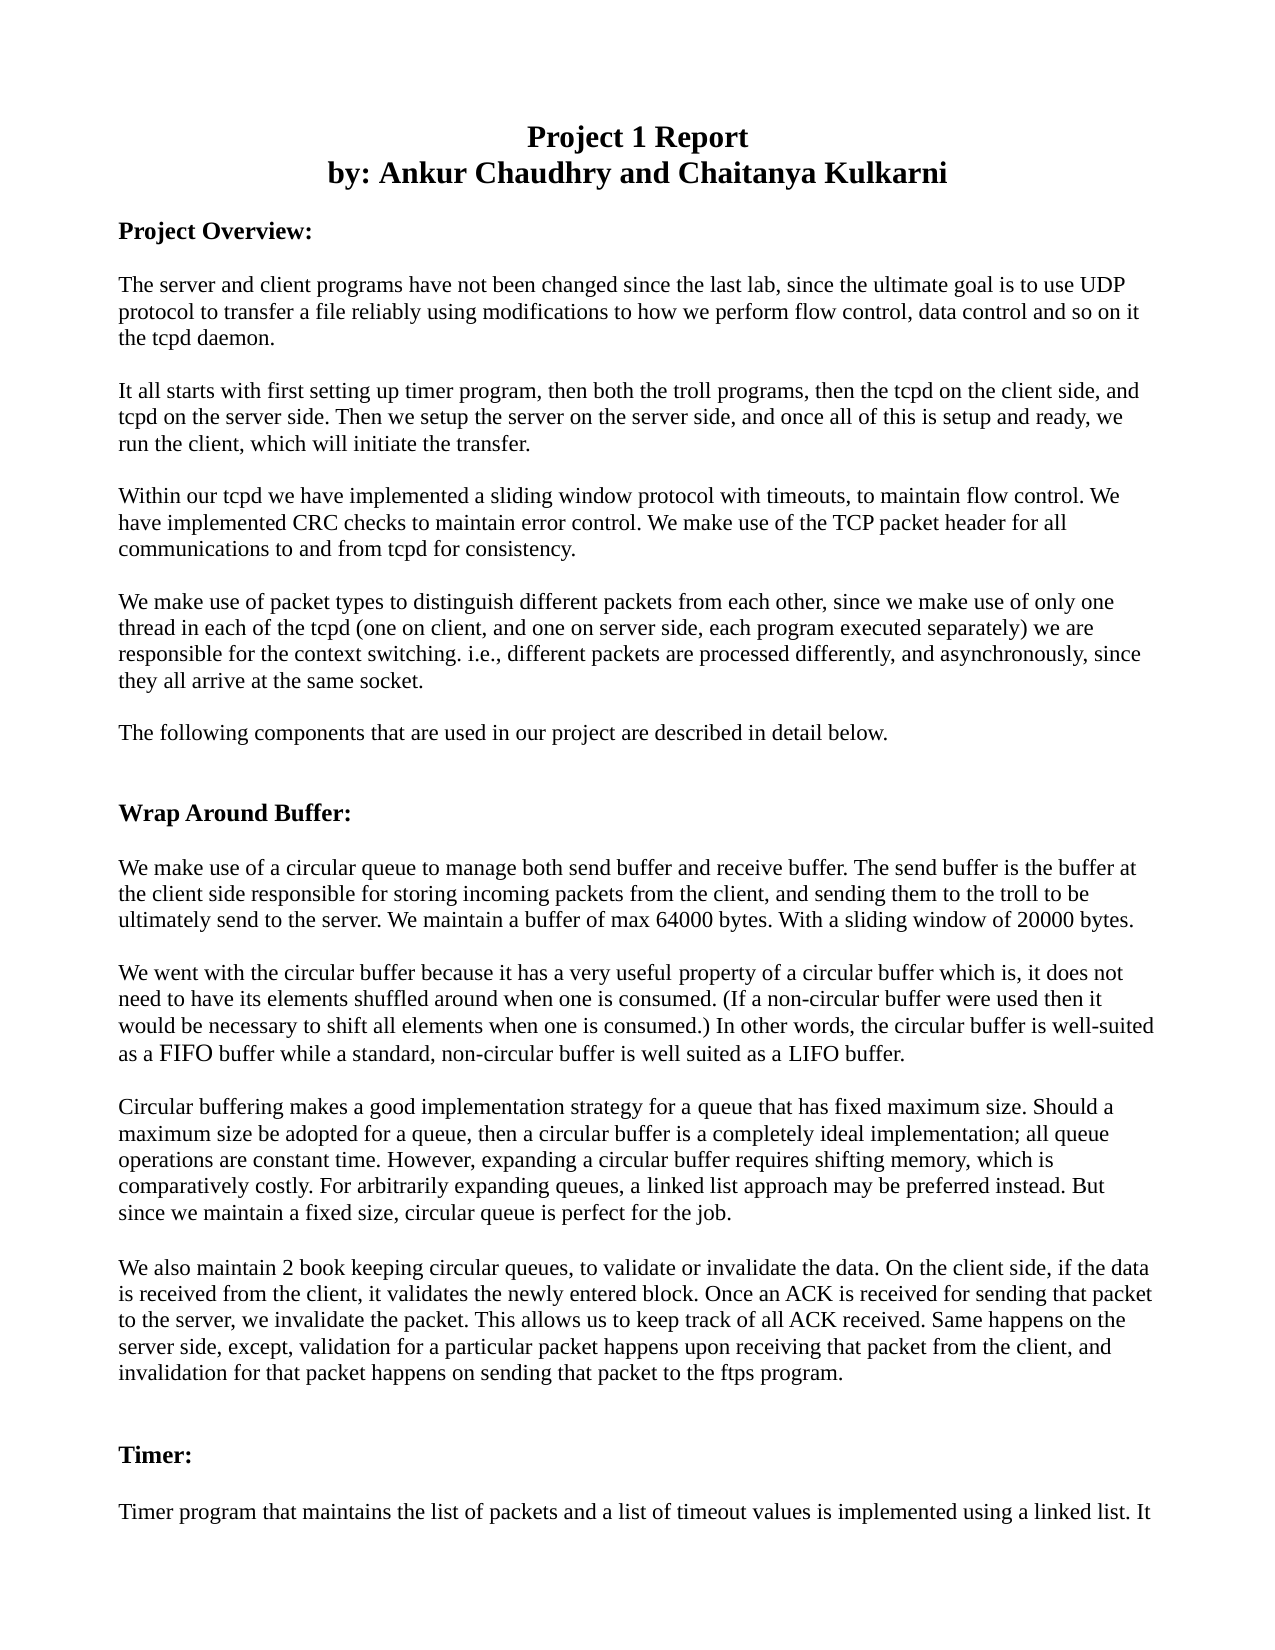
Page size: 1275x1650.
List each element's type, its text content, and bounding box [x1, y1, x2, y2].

text We make use of a circular queue to manage both send buffer and receive buffer. The send buffer is the buffer at the client side responsible for storing incoming packets from the client, and sending them to the troll to be ultimately send to the server. We maintain a buffer of max 64000 bytes. With a sliding window of 20000 bytes. [118, 854, 1157, 933]
text It all starts with first setting up timer program, then both the troll programs, then the tcpd on the client side, and tcpd on the server side. Then we setup the server on the server side, and once all of this is setup and ready, we run the client, which will initiate the transfer. [118, 377, 1157, 456]
text Wrap Around Buffer: [118, 798, 1157, 827]
text Project 1 Report [118, 118, 1157, 154]
text Timer: [118, 1441, 1157, 1469]
text Circular buffering makes a good implementation strategy for a queue that has fixed maximum size. Should a maximum size be adopted for a queue, then a circular buffer is a completely ideal implementation; all queue operations are constant time. However, expanding a circular buffer requires shifting memory, which is comparatively costly. For arbitrarily expanding queues, a linked list approach may be preferred instead. But since we maintain a fixed size, circular queue is perfect for the job. [118, 1093, 1157, 1225]
text We make use of packet types to distinguish different packets from each other, since we make use of only one thread in each of the tcpd (one on client, and one on server side, each program executed separately) we are responsible for the context switching. i.e., different packets are processed differently, and asynchronously, since they all arrive at the same socket. [118, 588, 1157, 693]
text Timer program that maintains the list of packets and a list of timeout values is implemented using a linked list. It [118, 1498, 1157, 1524]
text The following components that are used in our project are described in detail below. [118, 719, 1157, 746]
text We went with the circular buffer because it has a very useful property of a circular buffer which is, it does not need to have its elements shuffled around when one is consumed. (If a non-circular buffer were used then it would be necessary to shift all elements when one is consumed.) In other words, the circular buffer is well-suited as a FIFO buffer while a standard, non-circular buffer is well suited as a LIFO buffer. [118, 959, 1157, 1067]
text We also maintain 2 book keeping circular queues, to validate or invalidate the data. On the client side, if the data is received from the client, it validates the newly entered block. Once an ACK is received for sending that packet to the server, we invalidate the packet. This allows us to keep track of all ACK received. Same happens on the server side, except, validation for a particular packet happens upon receiving that packet from the client, and invalidation for that packet happens on sending that packet to the ftps program. [118, 1254, 1157, 1386]
text Project Overview: [118, 216, 1157, 245]
text Within our tcpd we have implemented a sliding window protocol with timeouts, to maintain flow control. We have implemented CRC checks to maintain error control. We make use of the TCP packet header for all communications to and from tcpd for consistency. [118, 482, 1157, 561]
text by: Ankur Chaudhry and Chaitanya Kulkarni [118, 154, 1157, 190]
text The server and client programs have not been changed since the last lab, since the ultimate goal is to use UDP protocol to transfer a file reliably using modifications to how we perform flow control, data control and so on it the tcpd daemon. [118, 271, 1157, 351]
